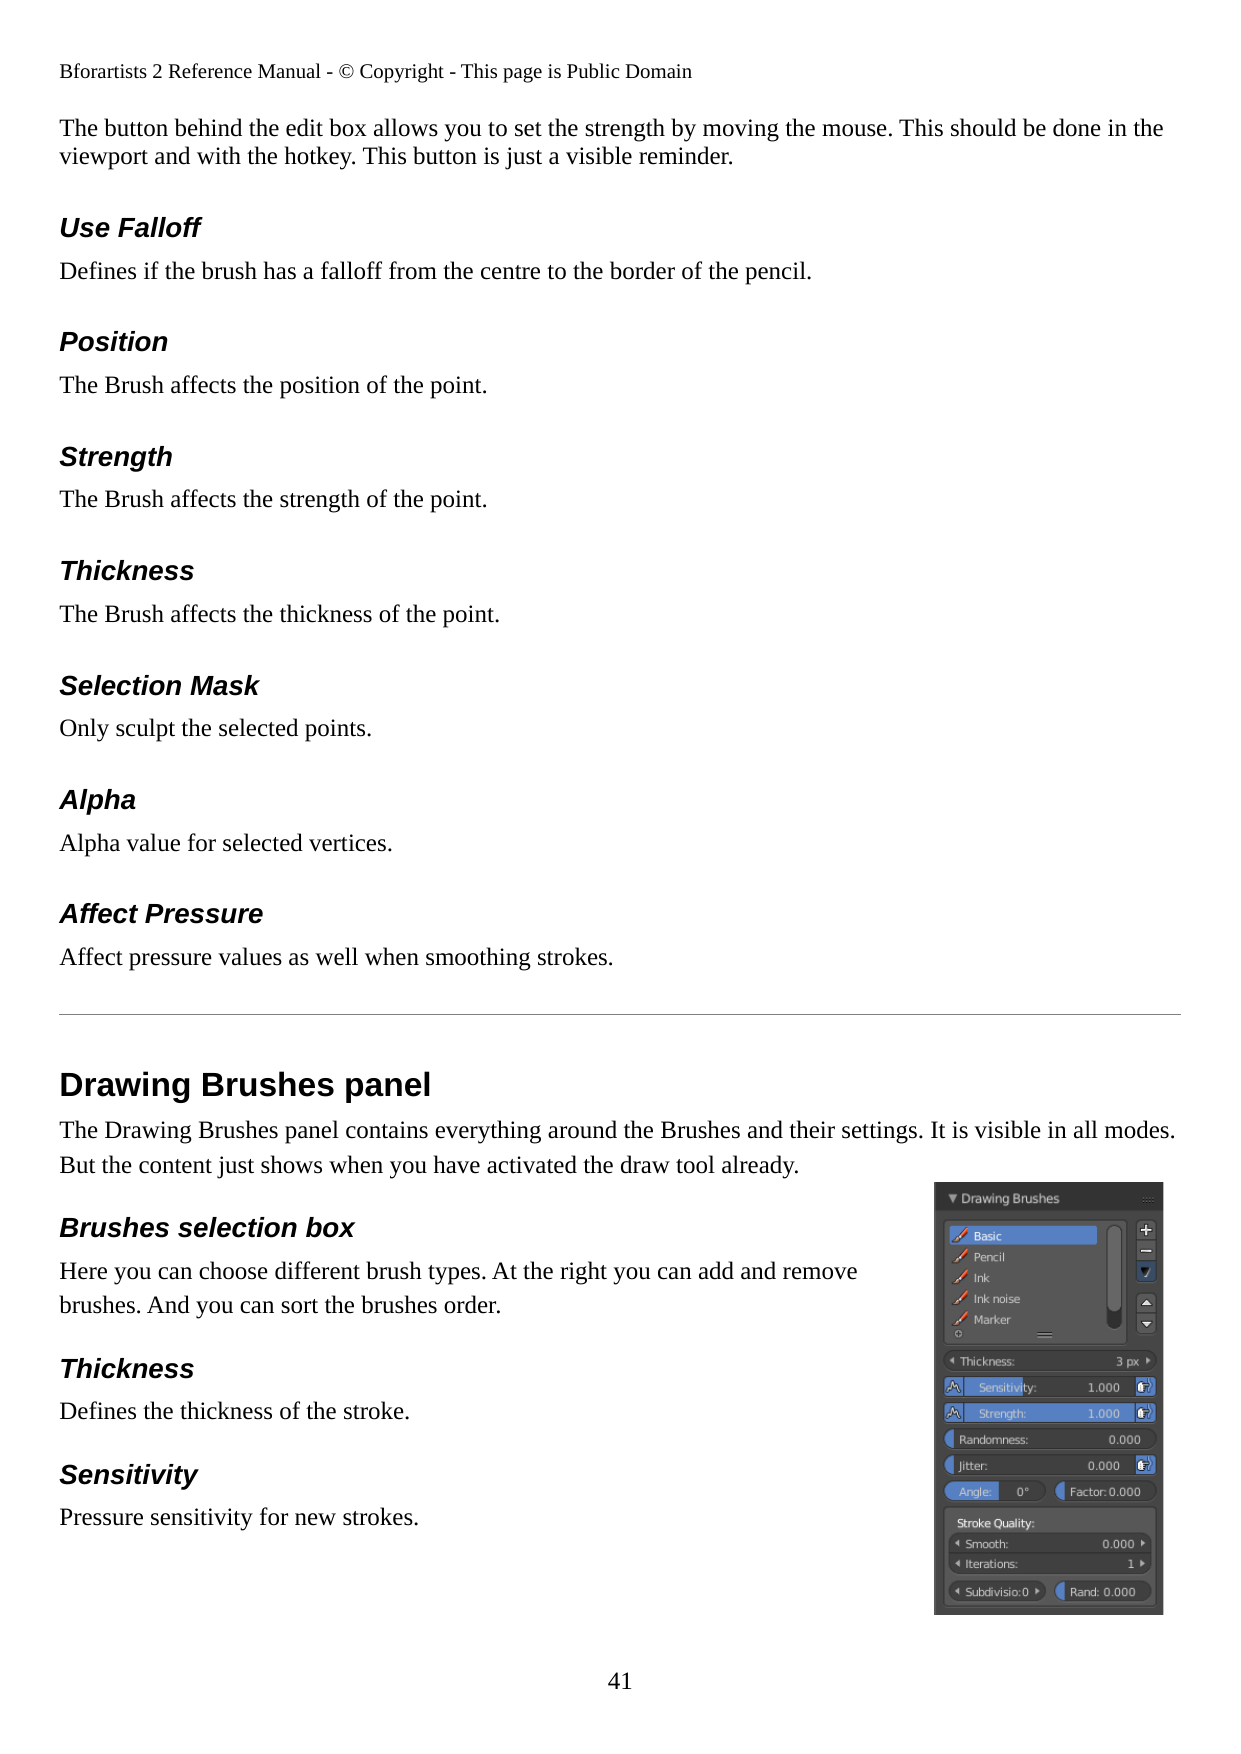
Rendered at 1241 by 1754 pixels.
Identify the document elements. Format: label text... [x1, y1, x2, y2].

text Alpha value for selected vertices. [59, 828, 1181, 856]
subtitle Selection Mask [59, 669, 1181, 701]
text The Brush affects the thickness of the point. [59, 599, 1181, 628]
subtitle [1164, 1212, 1181, 1243]
text Pressure sensitivity for new strokes. [59, 1502, 934, 1531]
subtitle [1164, 1458, 1181, 1490]
subtitle Drawing Brushes panel [59, 1064, 1181, 1103]
text Only sculpt the selected points. [59, 713, 1181, 742]
subtitle Thickness [59, 1352, 934, 1384]
text Affect pressure values as well when smoothing strokes. [59, 942, 1181, 971]
subtitle Use Falloff [59, 211, 1181, 243]
text Here you can choose different brush types. At the right you can add and remove brushes. And you can sort the brushes order. [59, 1256, 934, 1319]
subtitle Brushes selection box [59, 1212, 934, 1243]
text The button behind the edit box allows you to set the strength by moving the mouse. This should be done in the viewport and with the hotkey. This button is just a visible reminder. [59, 113, 1181, 170]
text The Brush affects the position of the point. [59, 370, 1181, 399]
subtitle Alpha [59, 783, 1181, 815]
subtitle Strength [59, 440, 1181, 472]
subtitle [1164, 1352, 1181, 1384]
subtitle Position [59, 326, 1181, 358]
text Defines if the brush has a falloff from the centre to the border of the pencil. [59, 256, 1181, 284]
text The Brush affects the strength of the point. [59, 484, 1181, 513]
picture [934, 1182, 1164, 1615]
text Defines the thickness of the stroke. [59, 1396, 934, 1425]
subtitle Sensitivity [59, 1458, 934, 1490]
subtitle Affect Pressure [59, 898, 1181, 929]
text The Drawing Brushes panel contains everything around the Brushes and their settings. It is visible in all modes. But the content just shows when you have activated the draw tool already. [59, 1116, 1181, 1179]
subtitle Thickness [59, 554, 1181, 586]
